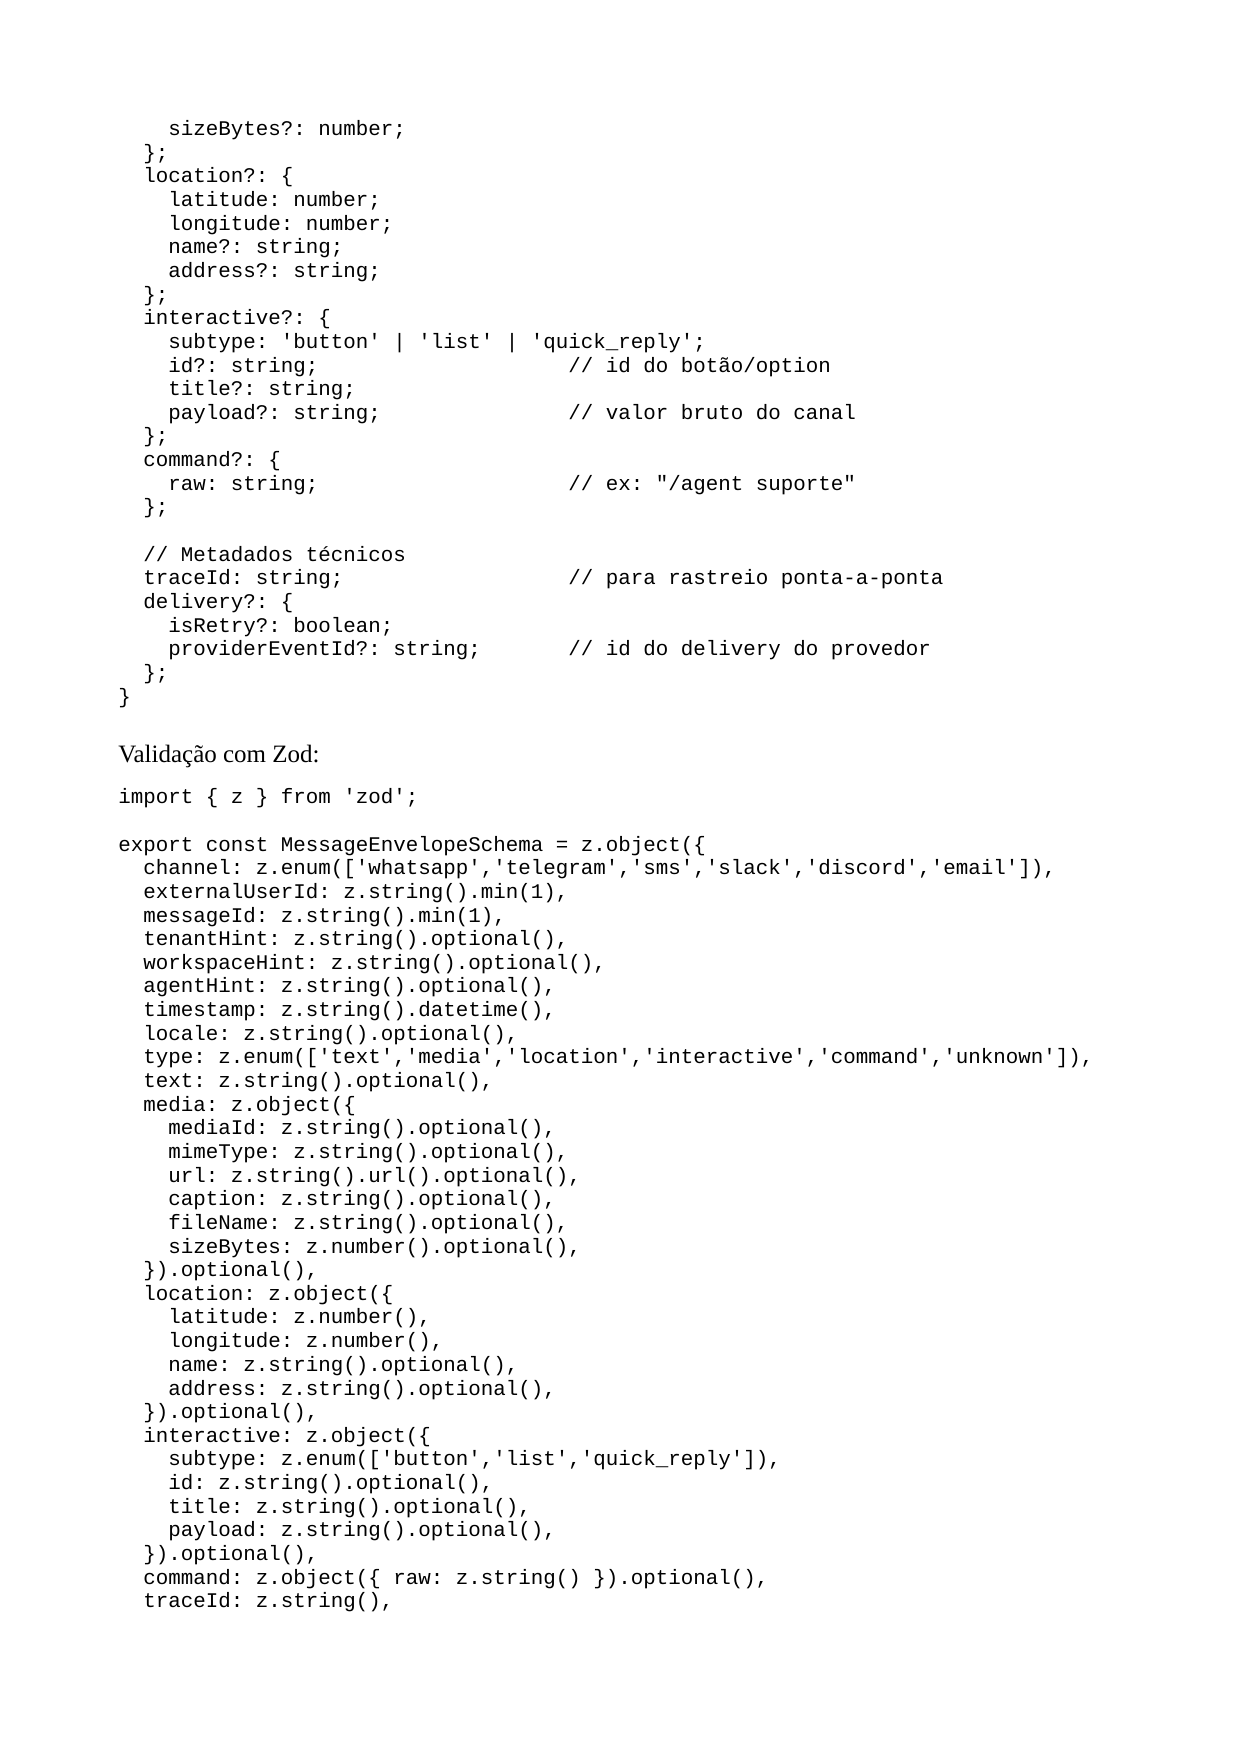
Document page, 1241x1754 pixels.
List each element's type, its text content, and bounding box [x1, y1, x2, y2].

text id?: string; // id do botão/option [118, 354, 1122, 378]
text messageId: z.string().min(1), [118, 904, 1122, 928]
text tenantHint: z.string().optional(), [118, 928, 1122, 952]
text raw: string; // ex: "/agent suporte" [118, 473, 1122, 496]
text fileName: z.string().optional(), [118, 1212, 1122, 1236]
text }; [118, 662, 1122, 686]
text }).optional(), [118, 1543, 1122, 1567]
text }; [118, 426, 1122, 449]
text location: z.object({ [118, 1283, 1122, 1307]
text }).optional(), [118, 1401, 1122, 1425]
text command?: { [118, 449, 1122, 473]
text delivery?: { [118, 591, 1122, 615]
text location?: { [118, 165, 1122, 189]
text Validação com Zod: [118, 739, 1122, 767]
text title: z.string().optional(), [118, 1496, 1122, 1519]
text traceId: string; // para rastreio ponta-a-ponta [118, 567, 1122, 591]
text } [118, 686, 1122, 709]
text text: z.string().optional(), [118, 1070, 1122, 1094]
text address: z.string().optional(), [118, 1377, 1122, 1401]
text // Metadados técnicos [118, 544, 1122, 567]
text payload: z.string().optional(), [118, 1519, 1122, 1543]
text type: z.enum(['text','media','location','interactive','command','unknown']), [118, 1046, 1122, 1070]
text externalUserId: z.string().min(1), [118, 881, 1122, 904]
text workspaceHint: z.string().optional(), [118, 952, 1122, 976]
text agentHint: z.string().optional(), [118, 976, 1122, 999]
text sizeBytes: z.number().optional(), [118, 1236, 1122, 1259]
text longitude: z.number(), [118, 1330, 1122, 1354]
text longitude: number; [118, 213, 1122, 236]
text }; [118, 142, 1122, 165]
text address?: string; [118, 260, 1122, 284]
text command: z.object({ raw: z.string() }).optional(), [118, 1567, 1122, 1590]
text name: z.string().optional(), [118, 1354, 1122, 1377]
text export const MessageEnvelopeSchema = z.object({ [118, 834, 1122, 857]
text payload?: string; // valor bruto do canal [118, 402, 1122, 426]
text providerEventId?: string; // id do delivery do provedor [118, 638, 1122, 662]
text }; [118, 496, 1122, 520]
text locale: z.string().optional(), [118, 1023, 1122, 1046]
text }; [118, 284, 1122, 307]
text media: z.object({ [118, 1094, 1122, 1117]
text latitude: z.number(), [118, 1307, 1122, 1330]
text id: z.string().optional(), [118, 1472, 1122, 1496]
text title?: string; [118, 378, 1122, 402]
text import { z } from 'zod'; [118, 786, 1122, 810]
text mimeType: z.string().optional(), [118, 1141, 1122, 1165]
text name?: string; [118, 236, 1122, 260]
text channel: z.enum(['whatsapp','telegram','sms','slack','discord','email']), [118, 857, 1122, 881]
text subtype: z.enum(['button','list','quick_reply']), [118, 1448, 1122, 1472]
text isRetry?: boolean; [118, 615, 1122, 638]
text traceId: z.string(), [118, 1590, 1122, 1614]
text }).optional(), [118, 1259, 1122, 1283]
text interactive?: { [118, 307, 1122, 331]
text latitude: number; [118, 189, 1122, 213]
text interactive: z.object({ [118, 1425, 1122, 1448]
text url: z.string().url().optional(), [118, 1165, 1122, 1188]
text mediaId: z.string().optional(), [118, 1117, 1122, 1141]
text subtype: 'button' | 'list' | 'quick_reply'; [118, 331, 1122, 354]
text sizeBytes?: number; [118, 118, 1122, 142]
text caption: z.string().optional(), [118, 1188, 1122, 1212]
text timestamp: z.string().datetime(), [118, 999, 1122, 1023]
